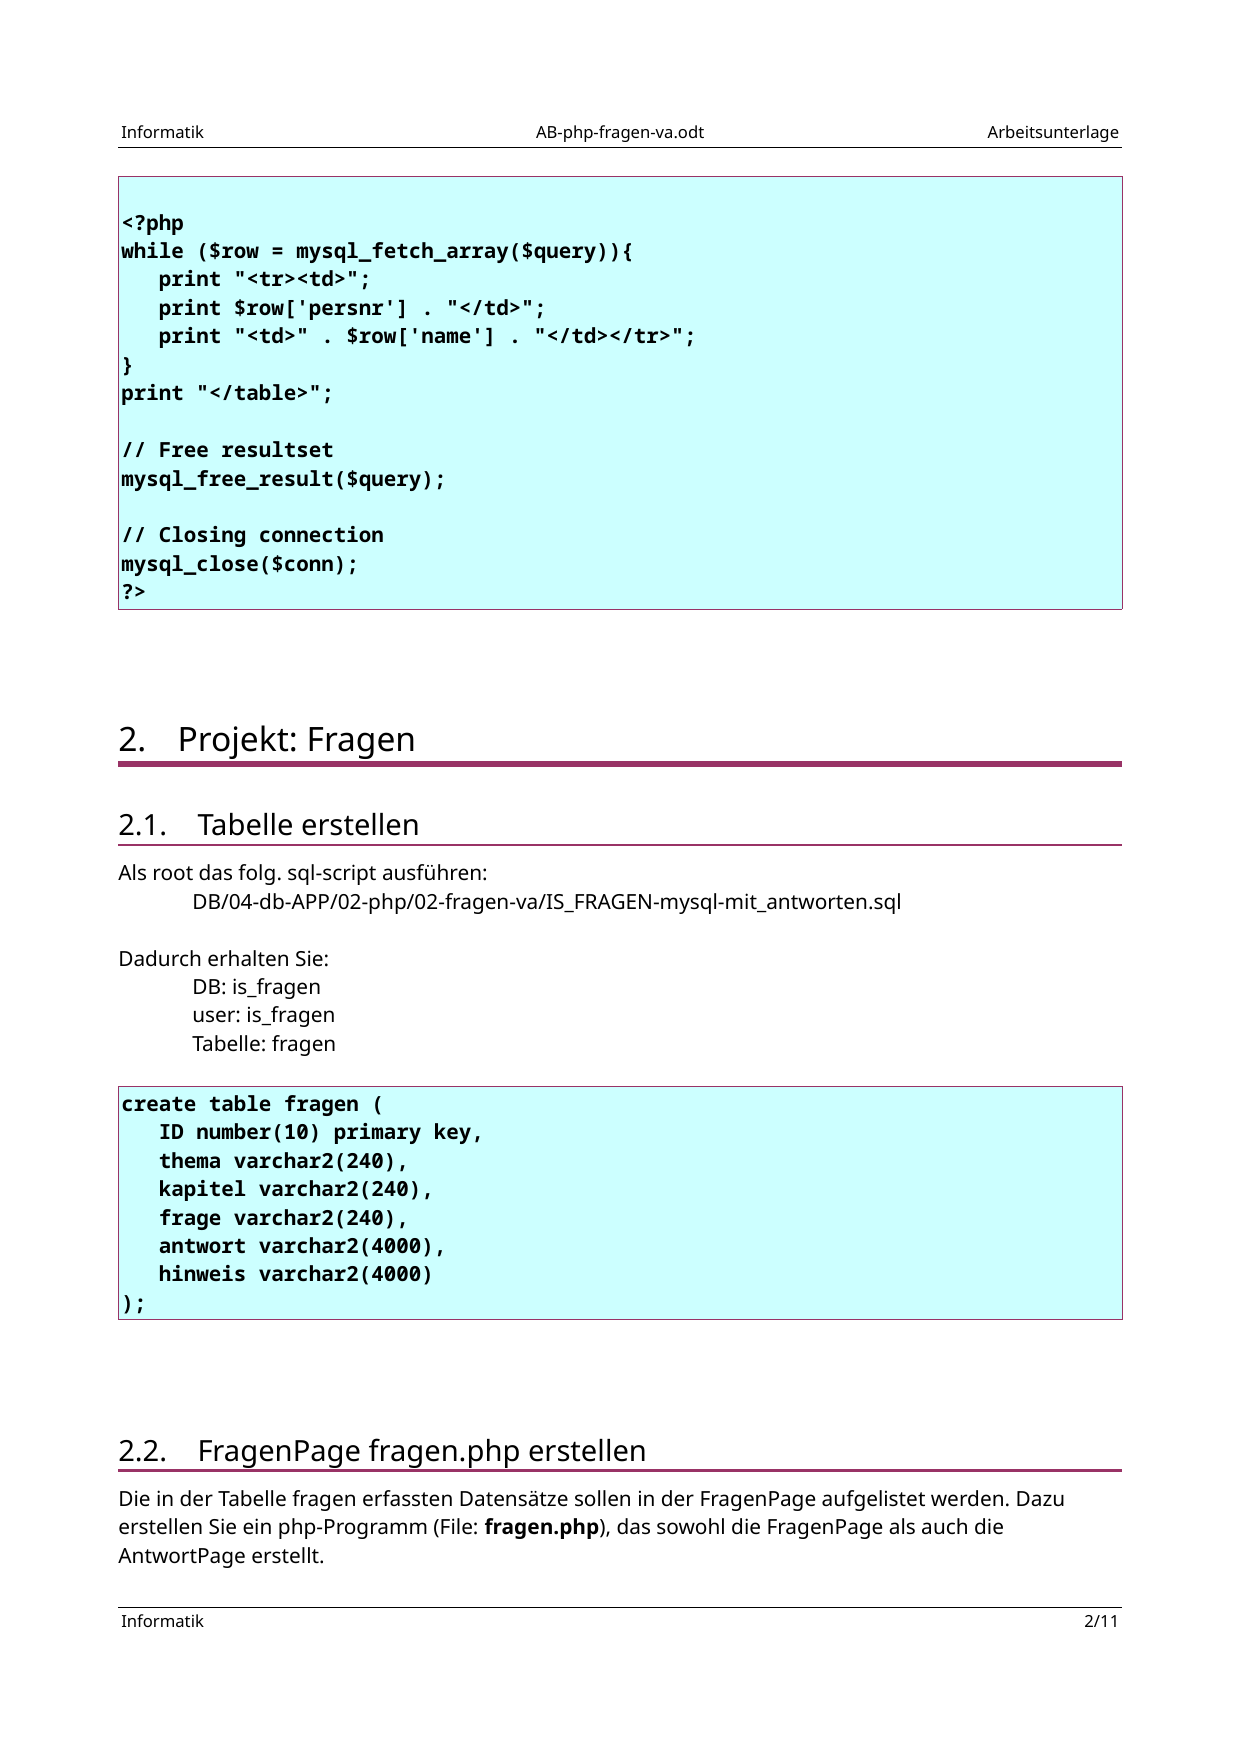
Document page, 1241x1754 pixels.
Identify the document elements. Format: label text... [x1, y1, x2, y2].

subtitle Tabelle erstellen [118, 804, 1122, 844]
text Dadurch erhalten Sie: [118, 944, 1122, 972]
text ); [119, 1285, 1122, 1319]
text ?> [119, 574, 1122, 609]
text mysql_close($conn); [119, 546, 1122, 574]
text kapitel varchar2(240), [119, 1171, 1122, 1200]
text ID number(10) primary key, [119, 1114, 1122, 1143]
text mysql_free_result($query); [119, 461, 1122, 489]
text print "</table>"; [119, 375, 1122, 404]
text frage varchar2(240), [119, 1200, 1122, 1228]
text // Closing connection [119, 517, 1122, 546]
text DB: is_fragen [192, 972, 1122, 1001]
text print "<tr><td>"; [119, 262, 1122, 290]
text print "<td>" . $row['name'] . "</td></tr>"; [119, 318, 1122, 347]
text user: is_fragen [192, 1001, 1122, 1029]
text } [119, 347, 1122, 375]
subtitle Projekt: Fragen [118, 716, 1122, 761]
text Die in der Tabelle fragen erfassten Datensätze sollen in der FragenPage aufgelistet werden. Dazu erstellen Sie ein php-Programm (File: fragen.php), das sowohl die FragenPage als auch die AntwortPage erstellt. [118, 1484, 1122, 1569]
text antwort varchar2(4000), [119, 1228, 1122, 1257]
text Tabelle: fragen [192, 1029, 1122, 1057]
text <?php [119, 205, 1122, 233]
text print $row['persnr'] . "</td>"; [119, 290, 1122, 318]
text create table fragen ( [119, 1087, 1122, 1114]
text Als root das folg. sql-script ausführen: DB/04-db-APP/02-php/02-fragen-va/IS_FRAGEN-mysql-mit_antworten.sql [118, 858, 1122, 915]
text // Free resultset [119, 432, 1122, 461]
subtitle FragenPage fragen.php erstellen [118, 1430, 1122, 1469]
text hinweis varchar2(4000) [119, 1257, 1122, 1285]
text while ($row = mysql_fetch_array($query)){ [119, 233, 1122, 262]
text thema varchar2(240), [119, 1143, 1122, 1171]
